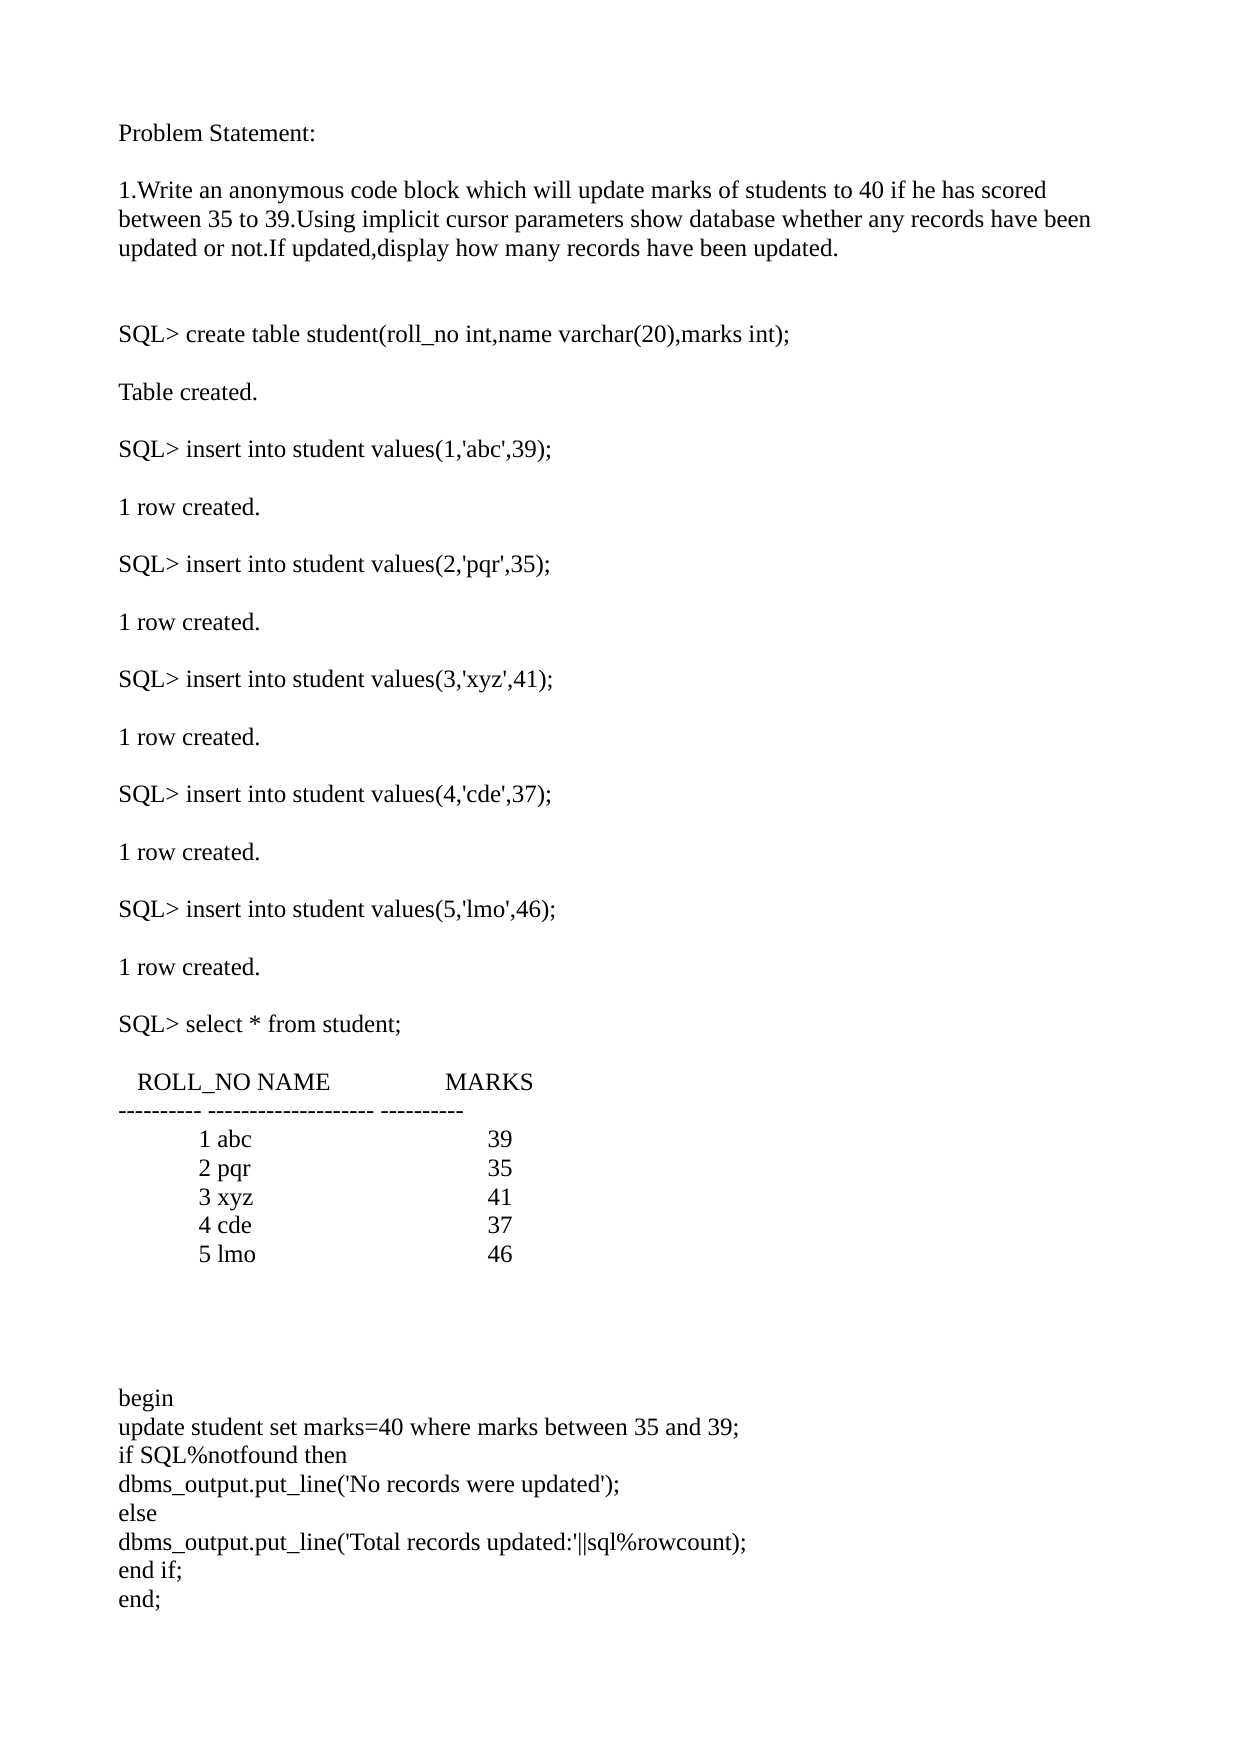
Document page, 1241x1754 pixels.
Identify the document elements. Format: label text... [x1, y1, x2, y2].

text ---------- -------------------- ---------- [118, 1096, 1122, 1124]
text begin [118, 1383, 1122, 1412]
text 4 cde 37 [118, 1211, 1122, 1239]
text 1 abc 39 [118, 1124, 1122, 1153]
text 1 row created. [118, 607, 1122, 636]
text SQL> insert into student values(3,'xyz',41); [118, 664, 1122, 693]
text SQL> insert into student values(5,'lmo',46); [118, 894, 1122, 923]
text 3 xyz 41 [118, 1182, 1122, 1211]
text else [118, 1498, 1122, 1527]
text 5 lmo 46 [118, 1239, 1122, 1268]
text ROLL_NO NAME MARKS [118, 1067, 1122, 1096]
text SQL> insert into student values(2,'pqr',35); [118, 549, 1122, 578]
text if SQL%notfound then [118, 1441, 1122, 1469]
text Problem Statement: [118, 118, 1122, 147]
text update student set marks=40 where marks between 35 and 39; [118, 1412, 1122, 1441]
text 2 pqr 35 [118, 1153, 1122, 1182]
text dbms_output.put_line('Total records updated:'||sql%rowcount); [118, 1527, 1122, 1556]
text SQL> insert into student values(4,'cde',37); [118, 779, 1122, 808]
text 1 row created. [118, 837, 1122, 866]
text SQL> create table student(roll_no int,name varchar(20),marks int); [118, 319, 1122, 348]
text 1 row created. [118, 722, 1122, 751]
text 1 row created. [118, 492, 1122, 521]
text Table created. [118, 377, 1122, 406]
text 1 row created. [118, 952, 1122, 981]
text SQL> select * from student; [118, 1009, 1122, 1038]
text 1.Write an anonymous code block which will update marks of students to 40 if he has scored between 35 to 39.Using implicit cursor parameters show database whether any records have been updated or not.If updated,display how many records have been updated. [118, 176, 1122, 262]
text end; [118, 1584, 1122, 1613]
text SQL> insert into student values(1,'abc',39); [118, 434, 1122, 463]
text end if; [118, 1556, 1122, 1584]
text dbms_output.put_line('No records were updated'); [118, 1469, 1122, 1498]
